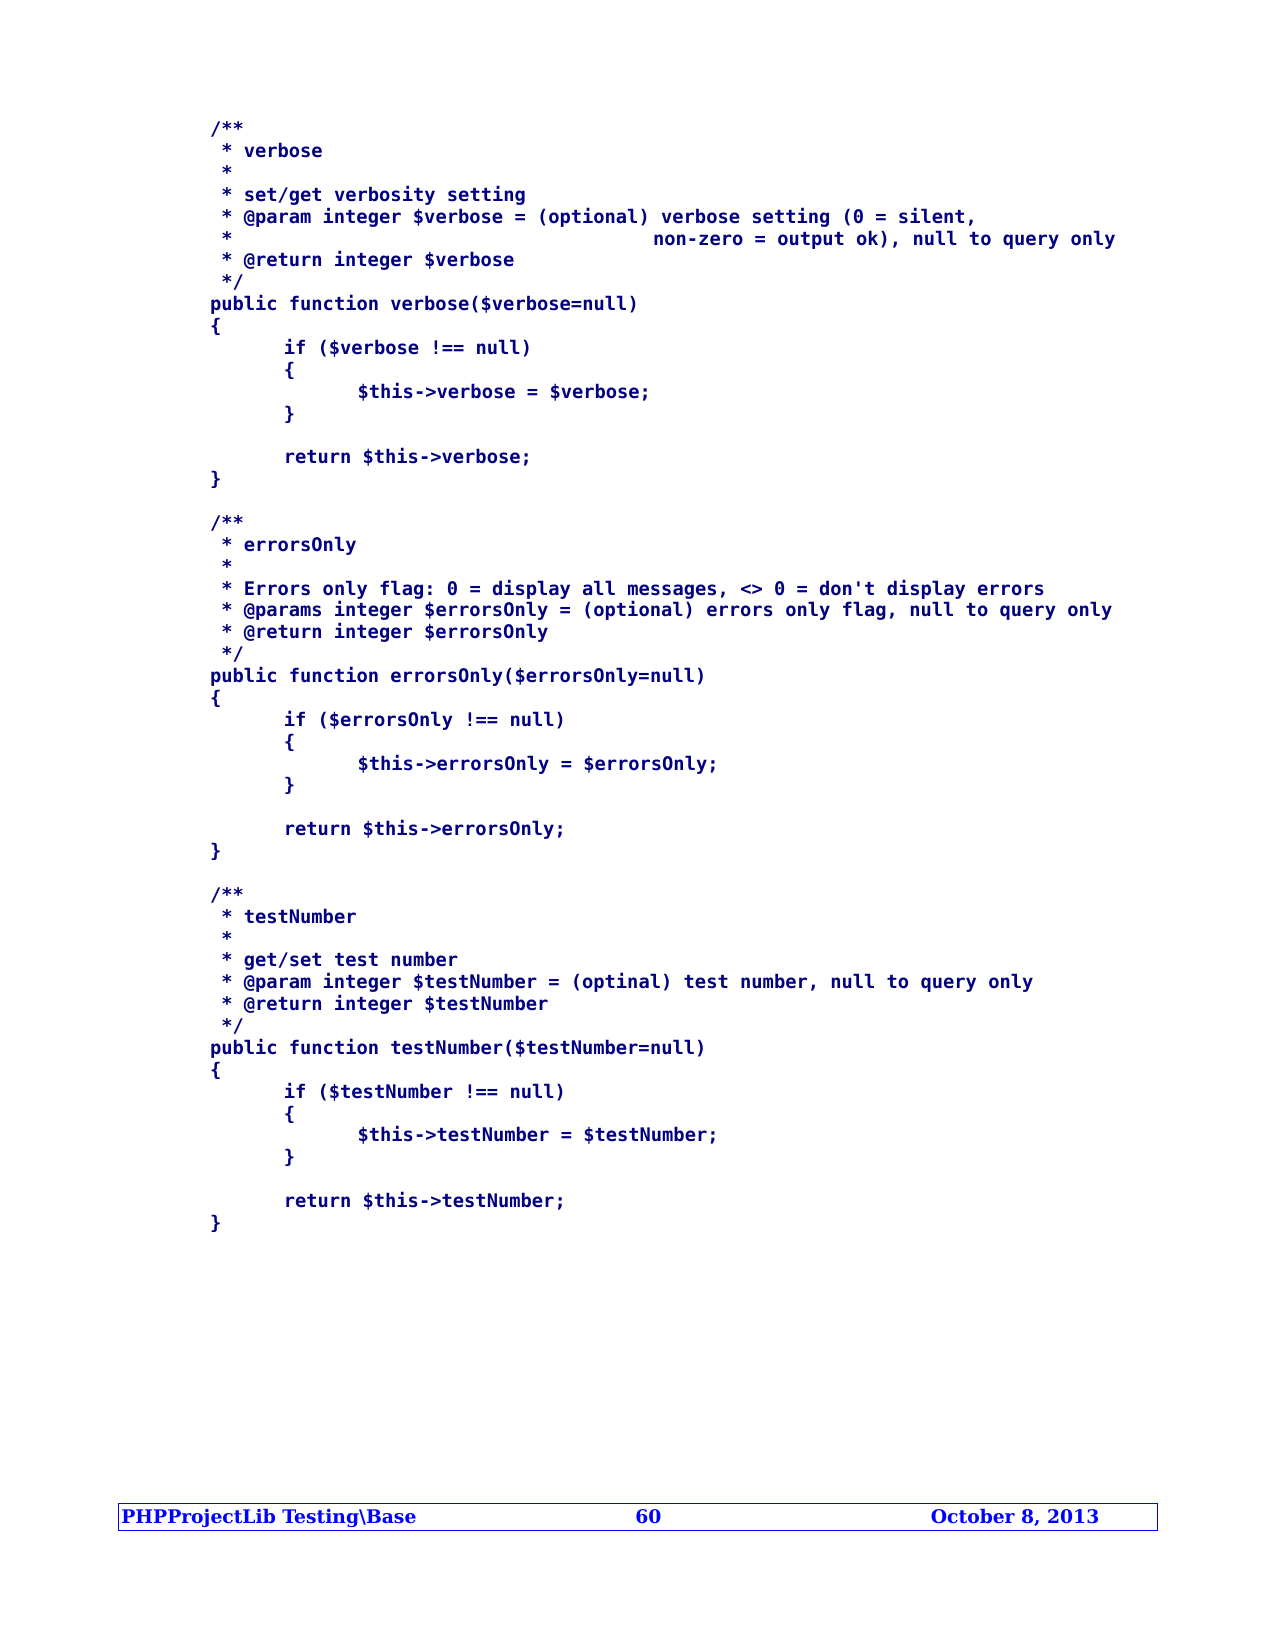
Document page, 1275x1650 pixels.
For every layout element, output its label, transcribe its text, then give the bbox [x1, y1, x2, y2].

list * [136, 162, 1157, 184]
list return $this->errorsOnly; [136, 818, 1157, 840]
list { [136, 315, 1157, 337]
list { [136, 1102, 1157, 1124]
list * @return integer $testNumber [136, 993, 1157, 1015]
list { [136, 359, 1157, 381]
list /** [136, 884, 1157, 906]
list } [136, 402, 1157, 424]
list public function testNumber($testNumber=null) [136, 1037, 1157, 1059]
list */ [136, 1015, 1157, 1037]
list * verbose [136, 140, 1157, 162]
list { [136, 731, 1157, 752]
list * set/get verbosity setting [136, 184, 1157, 206]
list } [136, 840, 1157, 862]
list * @param integer $testNumber = (optinal) test number, null to query only [136, 971, 1157, 993]
list * @return integer $verbose [136, 249, 1157, 271]
list * non-zero = output ok), null to query only [136, 227, 1157, 249]
list } [136, 1212, 1157, 1234]
list if ($verbose !== null) [136, 337, 1157, 359]
list /** [136, 118, 1157, 140]
list return $this->verbose; [136, 446, 1157, 468]
list * [136, 556, 1157, 577]
list */ [136, 643, 1157, 665]
list /** [136, 512, 1157, 534]
list public function verbose($verbose=null) [136, 293, 1157, 315]
list * [136, 927, 1157, 949]
list public function errorsOnly($errorsOnly=null) [136, 665, 1157, 687]
list } [136, 774, 1157, 796]
list $this->verbose = $verbose; [136, 381, 1157, 402]
list return $this->testNumber; [136, 1190, 1157, 1212]
list * Errors only flag: 0 = display all messages, <> 0 = don't display errors [136, 577, 1157, 599]
list { [136, 1059, 1157, 1081]
list } [136, 1146, 1157, 1168]
list * @param integer $verbose = (optional) verbose setting (0 = silent, [136, 206, 1157, 227]
list * @params integer $errorsOnly = (optional) errors only flag, null to query only [136, 599, 1157, 621]
list { [136, 687, 1157, 709]
list * get/set test number [136, 949, 1157, 971]
list * testNumber [136, 906, 1157, 927]
list */ [136, 271, 1157, 293]
list $this->testNumber = $testNumber; [136, 1124, 1157, 1146]
list $this->errorsOnly = $errorsOnly; [136, 752, 1157, 774]
list if ($testNumber !== null) [136, 1081, 1157, 1102]
list if ($errorsOnly !== null) [136, 709, 1157, 731]
list * errorsOnly [136, 534, 1157, 556]
list * @return integer $errorsOnly [136, 621, 1157, 643]
list } [136, 468, 1157, 490]
